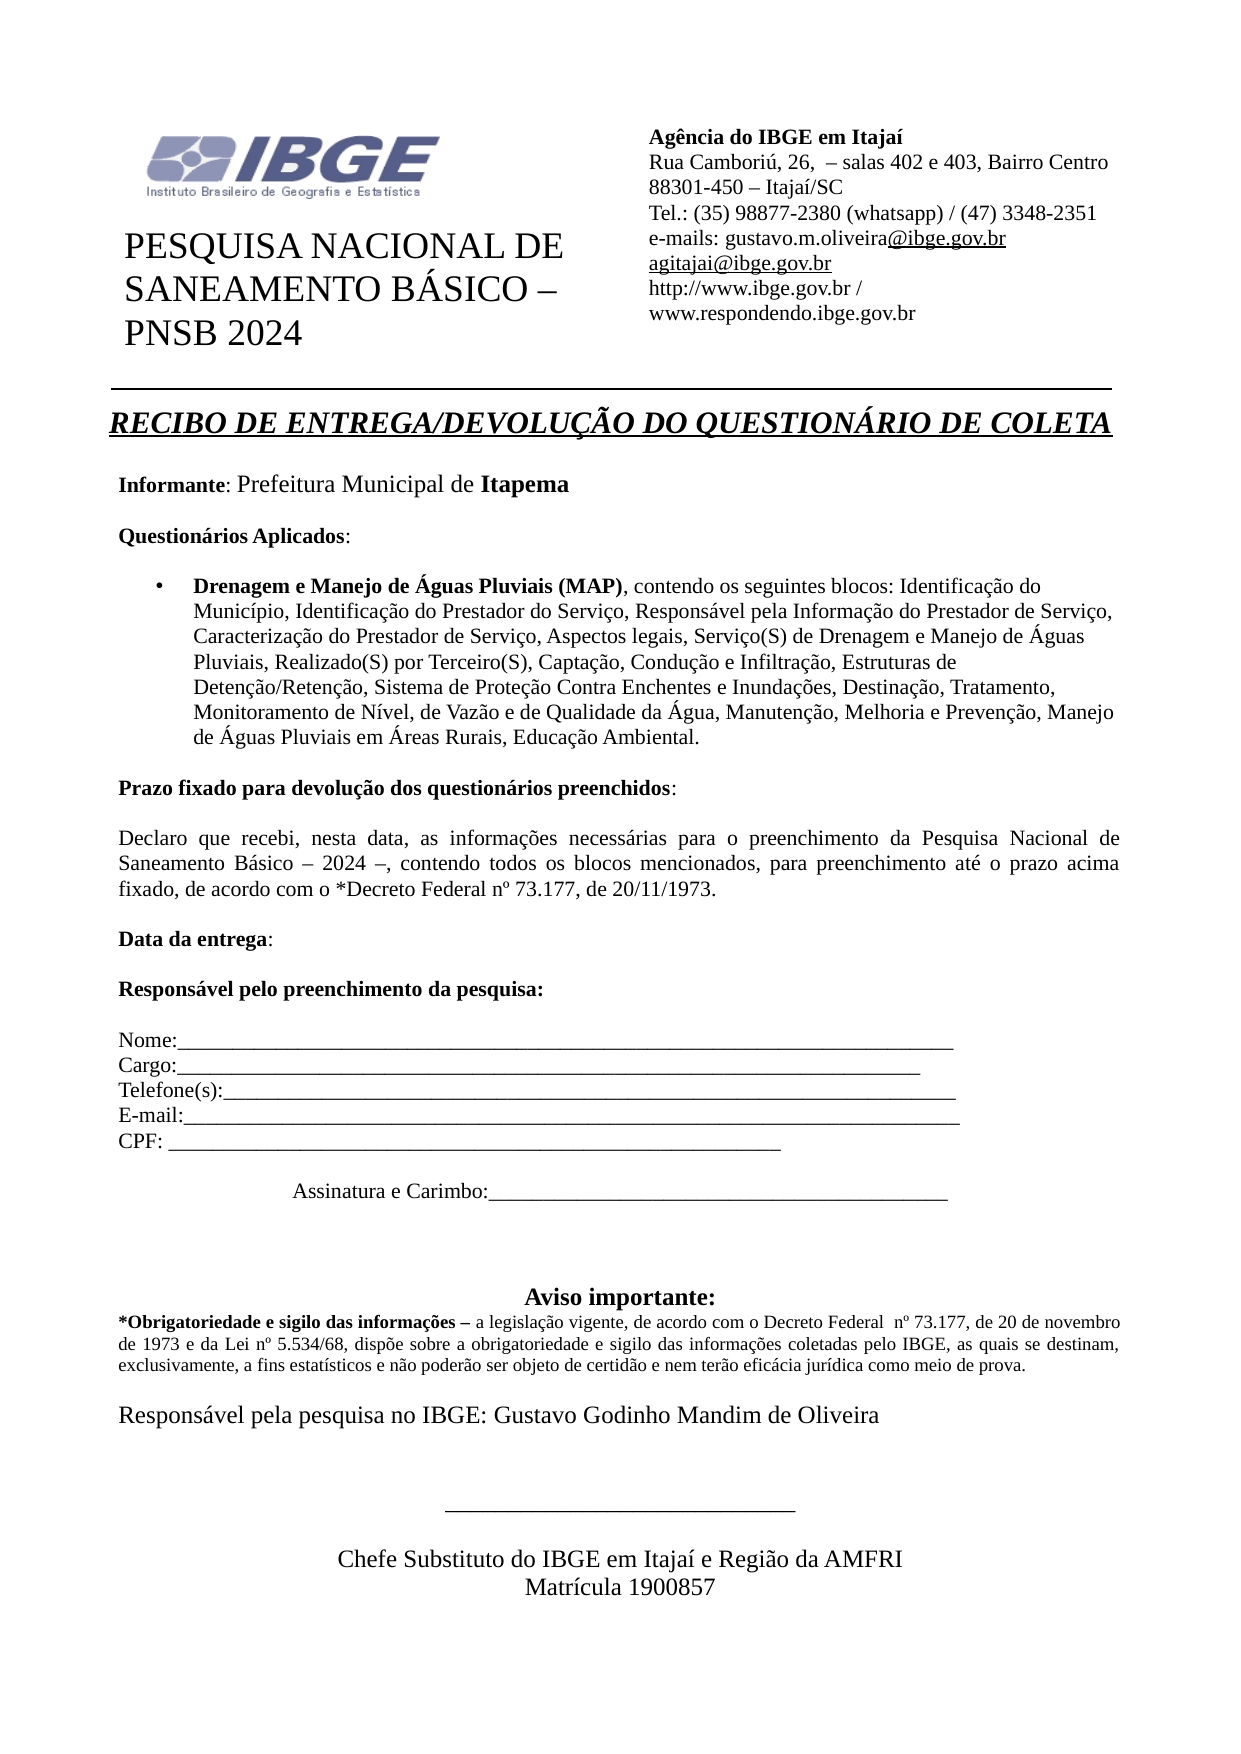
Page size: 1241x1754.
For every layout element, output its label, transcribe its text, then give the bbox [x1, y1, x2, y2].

text CPF: ________________________________________________________ [118, 1128, 1122, 1153]
list Drenagem e Manejo de Águas Pluviais (MAP), contendo os seguintes blocos: Identificação do Município, Identificação do Prestador do Serviço, Responsável pela Informação do Prestador de Serviço, Caracterização do Prestador de Serviço, Aspectos legais, Serviço(S) de Drenagem e Manejo de Águas Pluviais, Realizado(S) por Terceiro(S), Captação, Condução e Infiltração, Estruturas de Detenção/Retenção, Sistema de Proteção Contra Enchentes e Inundações, Destinação, Tratamento, Monitoramento de Nível, de Vazão e de Qualidade da Água, Manutenção, Melhoria e Prevenção, Manejo de Águas Pluviais em Áreas Rurais, Educação Ambiental. [156, 573, 1122, 749]
text Informante: Prefeitura Municipal de Itapema [118, 469, 1122, 497]
text Cargo:____________________________________________________________________ [118, 1052, 1122, 1077]
text Telefone(s):___________________________________________________________________ [118, 1077, 1122, 1102]
picture [140, 132, 445, 201]
text Data da entrega: [118, 926, 1122, 951]
text Chefe Substituto do IBGE em Itajaí e Região da AMFRI [118, 1544, 1122, 1572]
text Questionários Aplicados: [118, 523, 1122, 548]
text Responsável pela pesquisa no IBGE: Gustavo Godinho Mandim de Oliveira [118, 1400, 1122, 1429]
text Aviso importante: [118, 1282, 1122, 1311]
text ____________________________ [118, 1486, 1122, 1515]
text RECIBO DE ENTREGA/DEVOLUÇÃO DO QUESTIONÁRIO DE COLETA [99, 404, 1122, 440]
text E-mail:_______________________________________________________________________ [118, 1102, 1122, 1128]
text Assinatura e Carimbo:__________________________________________ [118, 1178, 1122, 1203]
table_header Agência do IBGE em Itajaí Rua Camboriú, 26, – salas 402 e 403, Bairro Centro 88301-450 – Itajaí/SC Tel.: (35) 98877-2380 (whatsapp) / (47) 3348-2351 e-mails: gustavo.m.oliveira@ibge.gov.br agitajai@ibge.gov.br http://www.ibge.gov.br / www.respondendo.ibge.gov.br [643, 118, 1122, 359]
text Responsável pelo preenchimento da pesquisa: [118, 976, 1122, 1002]
text Prazo fixado para devolução dos questionários preenchidos: [118, 775, 1122, 800]
table_header [111, 390, 1112, 404]
text *Obrigatoriedade e sigilo das informações – a legislação vigente, de acordo com o Decreto Federal nº 73.177, de 20 de novembro de 1973 e da Lei nº 5.534/68, dispõe sobre a obrigatoriedade e sigilo das informações coletadas pelo IBGE, as quais se destinam, exclusivamente, a fins estatísticos e não poderão ser objeto de certidão e nem terão eficácia jurídica como meio de prova. [118, 1311, 1122, 1376]
text Declaro que recebi, nesta data, as informações necessárias para o preenchimento da Pesquisa Nacional de Saneamento Básico – 2024 –, contendo todos os blocos mencionados, para preenchimento até o prazo acima fixado, de acordo com o *Decreto Federal nº 73.177, de 20/11/1973. [118, 825, 1122, 901]
text Nome:_______________________________________________________________________ [118, 1027, 1122, 1052]
text Matrícula 1900857 [118, 1572, 1122, 1601]
table_header PESQUISA NACIONAL DE SANEAMENTO BÁSICO – PNSB 2024 [118, 118, 643, 359]
